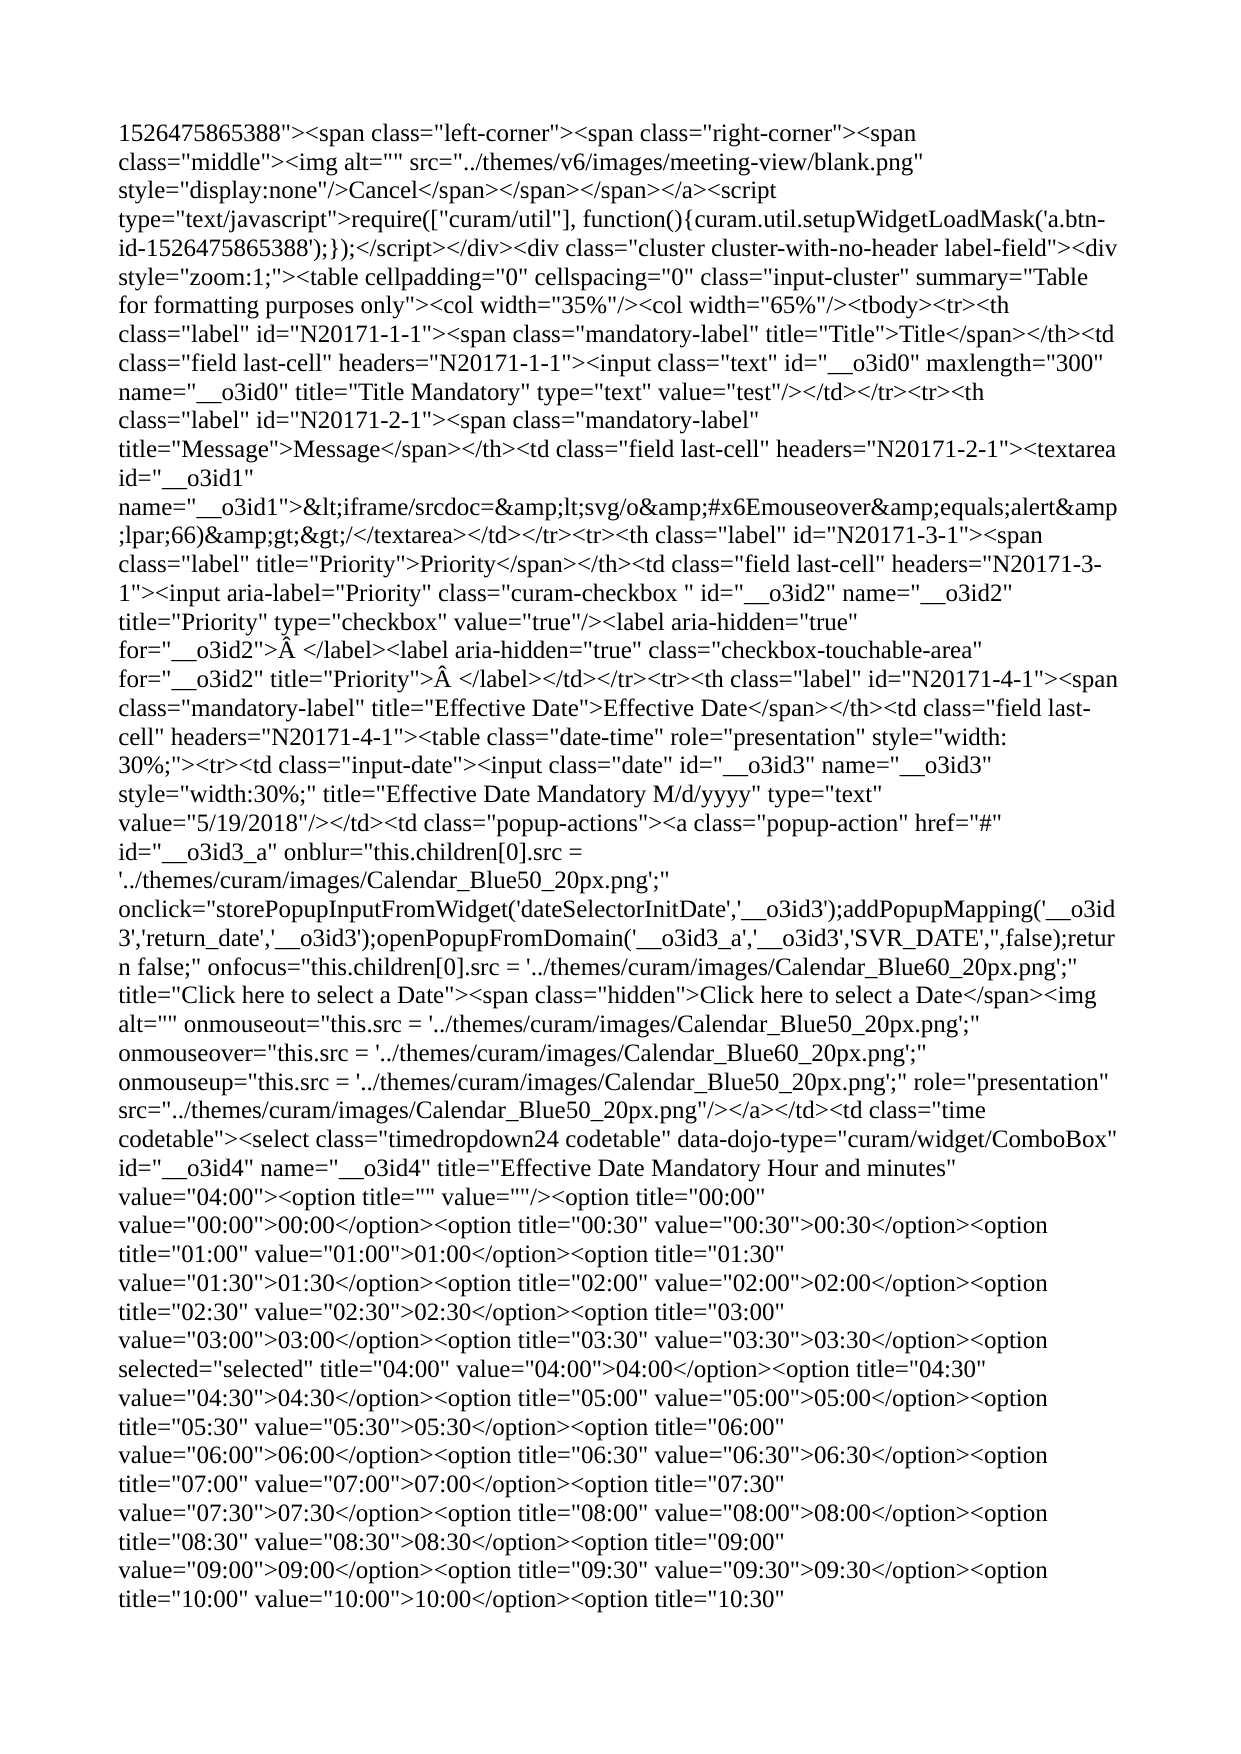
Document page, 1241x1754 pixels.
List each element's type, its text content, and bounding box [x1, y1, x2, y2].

text 1526475865388"><span class="left-corner"><span class="right-corner"><span class="middle"><img alt="" src="../themes/v6/images/meeting-view/blank.png" style="display:none"/>Cancel</span></span></span></a><script type="text/javascript">require(["curam/util"], function(){curam.util.setupWidgetLoadMask('a.btn-id-1526475865388');});</script></div><div class="cluster cluster-with-no-header label-field"><div style="zoom:1;"><table cellpadding="0" cellspacing="0" class="input-cluster" summary="Table for formatting purposes only"><col width="35%"/><col width="65%"/><tbody><tr><th class="label" id="N20171-1-1"><span class="mandatory-label" title="Title">Title</span></th><td class="field last-cell" headers="N20171-1-1"><input class="text" id="__o3id0" maxlength="300" name="__o3id0" title="Title Mandatory" type="text" value="test"/></td></tr><tr><th class="label" id="N20171-2-1"><span class="mandatory-label" title="Message">Message</span></th><td class="field last-cell" headers="N20171-2-1"><textarea id="__o3id1" name="__o3id1">&lt;iframe/srcdoc=&amp;lt;svg/o&amp;#x6Emouseover&amp;equals;alert&amp;lpar;66)&amp;gt;&gt;/</textarea></td></tr><tr><th class="label" id="N20171-3-1"><span class="label" title="Priority">Priority</span></th><td class="field last-cell" headers="N20171-3-1"><input aria-label="Priority" class="curam-checkbox " id="__o3id2" name="__o3id2" title="Priority" type="checkbox" value="true"/><label aria-hidden="true" for="__o3id2">Â </label><label aria-hidden="true" class="checkbox-touchable-area" for="__o3id2" title="Priority">Â </label></td></tr><tr><th class="label" id="N20171-4-1"><span class="mandatory-label" title="Effective Date">Effective Date</span></th><td class="field last-cell" headers="N20171-4-1"><table class="date-time" role="presentation" style="width: 30%;"><tr><td class="input-date"><input class="date" id="__o3id3" name="__o3id3" style="width:30%;" title="Effective Date Mandatory M/d/yyyy" type="text" value="5/19/2018"/></td><td class="popup-actions"><a class="popup-action" href="#" id="__o3id3_a" onblur="this.children[0].src = '../themes/curam/images/Calendar_Blue50_20px.png';" onclick="storePopupInputFromWidget('dateSelectorInitDate','__o3id3');addPopupMapping('__o3id3','return_date','__o3id3');openPopupFromDomain('__o3id3_a','__o3id3','SVR_DATE','',false);return false;" onfocus="this.children[0].src = '../themes/curam/images/Calendar_Blue60_20px.png';" title="Click here to select a Date"><span class="hidden">Click here to select a Date</span><img alt="" onmouseout="this.src = '../themes/curam/images/Calendar_Blue50_20px.png';" onmouseover="this.src = '../themes/curam/images/Calendar_Blue60_20px.png';" onmouseup="this.src = '../themes/curam/images/Calendar_Blue50_20px.png';" role="presentation" src="../themes/curam/images/Calendar_Blue50_20px.png"/></a></td><td class="time codetable"><select class="timedropdown24 codetable" data-dojo-type="curam/widget/ComboBox" id="__o3id4" name="__o3id4" title="Effective Date Mandatory Hour and minutes" value="04:00"><option title="" value=""/><option title="00:00" value="00:00">00:00</option><option title="00:30" value="00:30">00:30</option><option title="01:00" value="01:00">01:00</option><option title="01:30" value="01:30">01:30</option><option title="02:00" value="02:00">02:00</option><option title="02:30" value="02:30">02:30</option><option title="03:00" value="03:00">03:00</option><option title="03:30" value="03:30">03:30</option><option selected="selected" title="04:00" value="04:00">04:00</option><option title="04:30" value="04:30">04:30</option><option title="05:00" value="05:00">05:00</option><option title="05:30" value="05:30">05:30</option><option title="06:00" value="06:00">06:00</option><option title="06:30" value="06:30">06:30</option><option title="07:00" value="07:00">07:00</option><option title="07:30" value="07:30">07:30</option><option title="08:00" value="08:00">08:00</option><option title="08:30" value="08:30">08:30</option><option title="09:00" value="09:00">09:00</option><option title="09:30" value="09:30">09:30</option><option title="10:00" value="10:00">10:00</option><option title="10:30" [118, 118, 1122, 1613]
